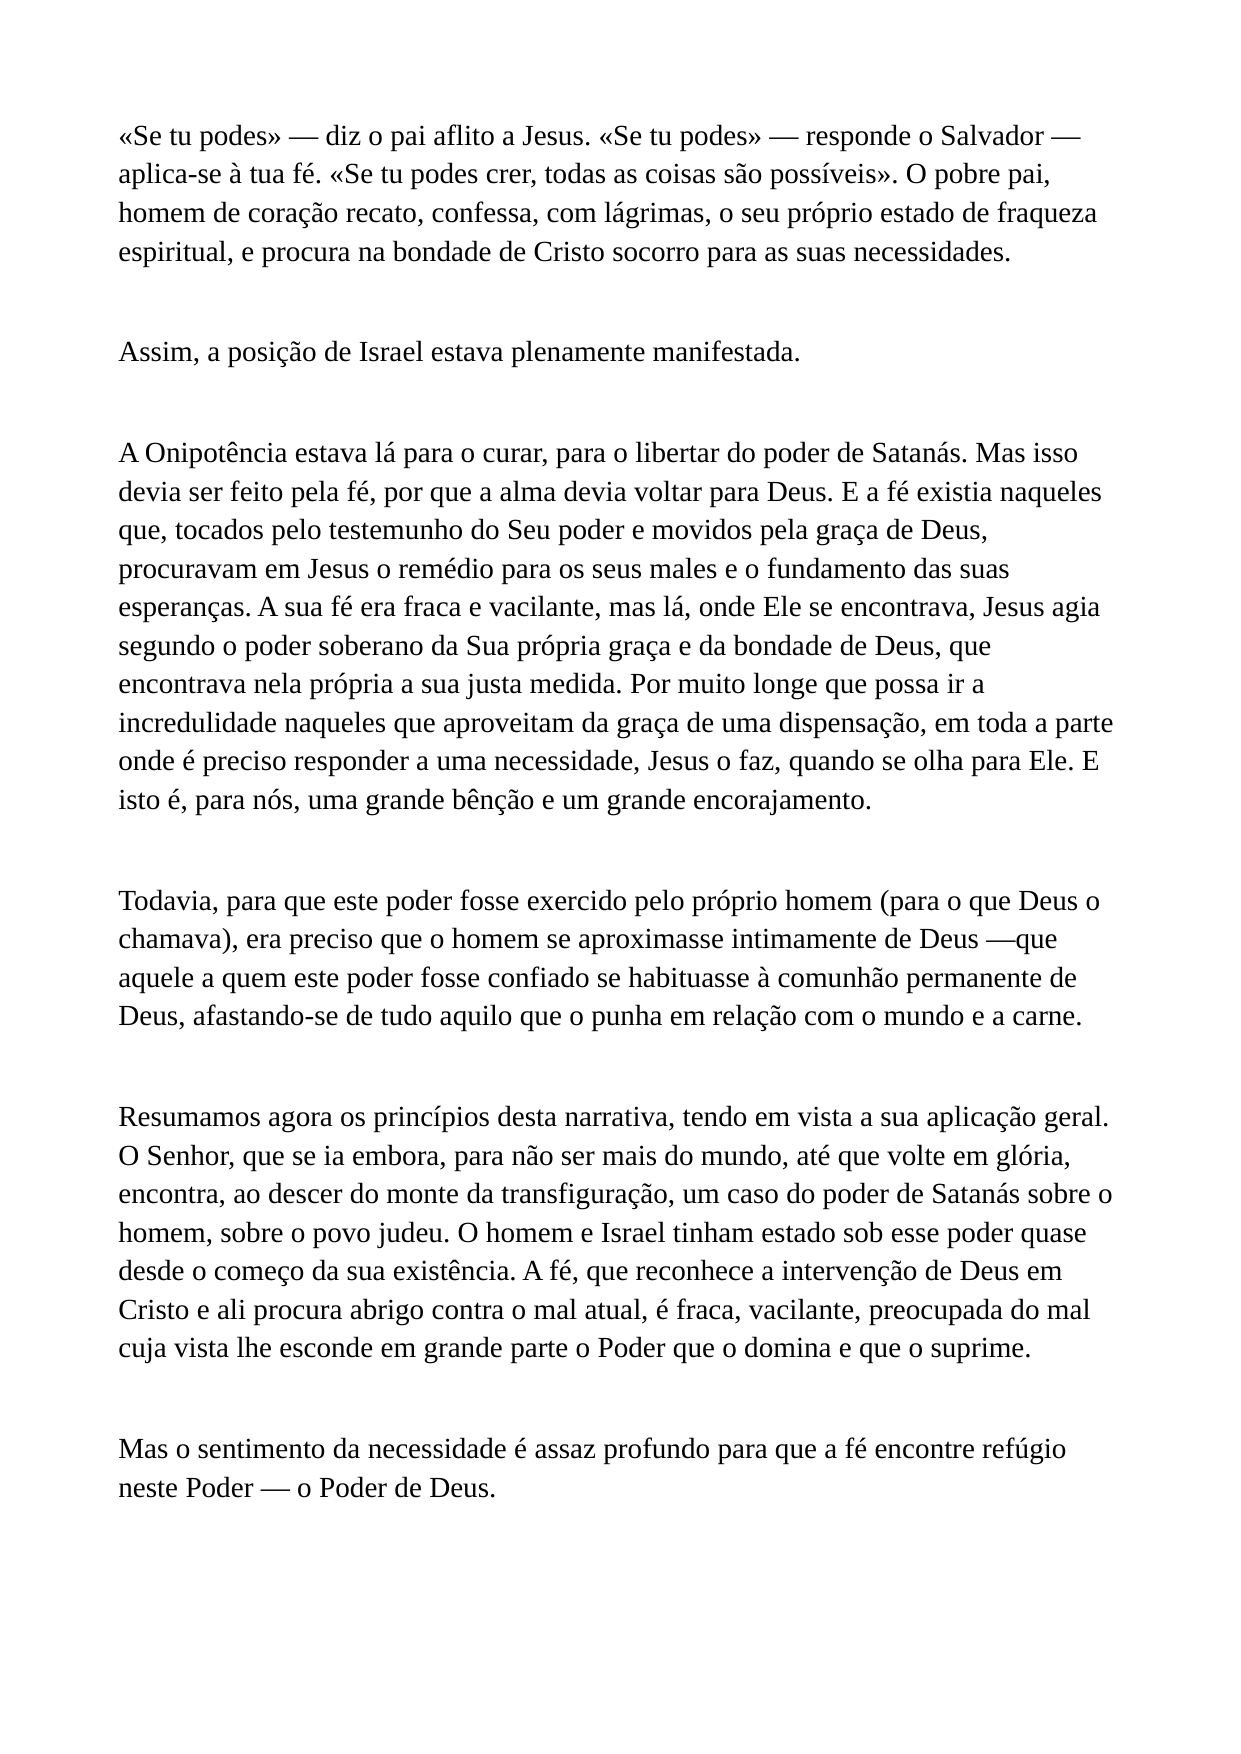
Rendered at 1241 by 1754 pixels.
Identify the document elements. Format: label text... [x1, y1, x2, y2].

text Mas o sentimento da necessidade é assaz profundo para que a fé encontre refúgio neste Poder — o Poder de Deus. [118, 1431, 1122, 1503]
text A Onipotência estava lá para o curar, para o libertar do poder de Satanás. Mas isso devia ser feito pela fé, por que a alma devia voltar para Deus. E a fé existia naqueles que, tocados pelo testemunho do Seu poder e movidos pela graça de Deus, procuravam em Jesus o remédio para os seus males e o fundamento das suas esperanças. A sua fé era fraca e vacilante, mas lá, onde Ele se encontrava, Jesus agia segundo o poder soberano da Sua própria graça e da bondade de Deus, que encontrava nela própria a sua justa medida. Por muito longe que possa ir a incredulidade naqueles que aproveitam da graça de uma dispensação, em toda a parte onde é preciso responder a uma necessidade, Jesus o faz, quando se olha para Ele. E isto é, para nós, uma grande bênção e um grande encorajamento. [118, 435, 1122, 816]
text Assim, a posição de Israel estava plenamente manifestada. [118, 334, 1122, 368]
text «Se tu podes» — diz o pai aflito a Jesus. «Se tu podes» — responde o Salvador — aplica-se à tua fé. «Se tu podes crer, todas as coisas são possíveis». O pobre pai, homem de coração recato, confessa, com lágrimas, o seu próprio estado de fraqueza espiritual, e procura na bondade de Cristo socorro para as suas necessidades. [118, 118, 1122, 267]
text Todavia, para que este poder fosse exercido pelo próprio homem (para o que Deus o chamava), era preciso que o homem se aproximasse intimamente de Deus —que aquele a quem este poder fosse confiado se habituasse à comunhão permanente de Deus, afastando-se de tudo aquilo que o punha em relação com o mundo e a carne. [118, 883, 1122, 1032]
text Resumamos agora os princípios desta narrativa, tendo em vista a sua aplicação geral. O Senhor, que se ia embora, para não ser mais do mundo, até que volte em glória, encontra, ao descer do monte da transfiguração, um caso do poder de Satanás sobre o homem, sobre o povo judeu. O homem e Israel tinham estado sob esse poder quase desde o começo da sua existência. A fé, que reconhece a intervenção de Deus em Cristo e ali procura abrigo contra o mal atual, é fraca, vacilante, preocupada do mal cuja vista lhe esconde em grande parte o Poder que o domina e que o suprime. [118, 1099, 1122, 1364]
